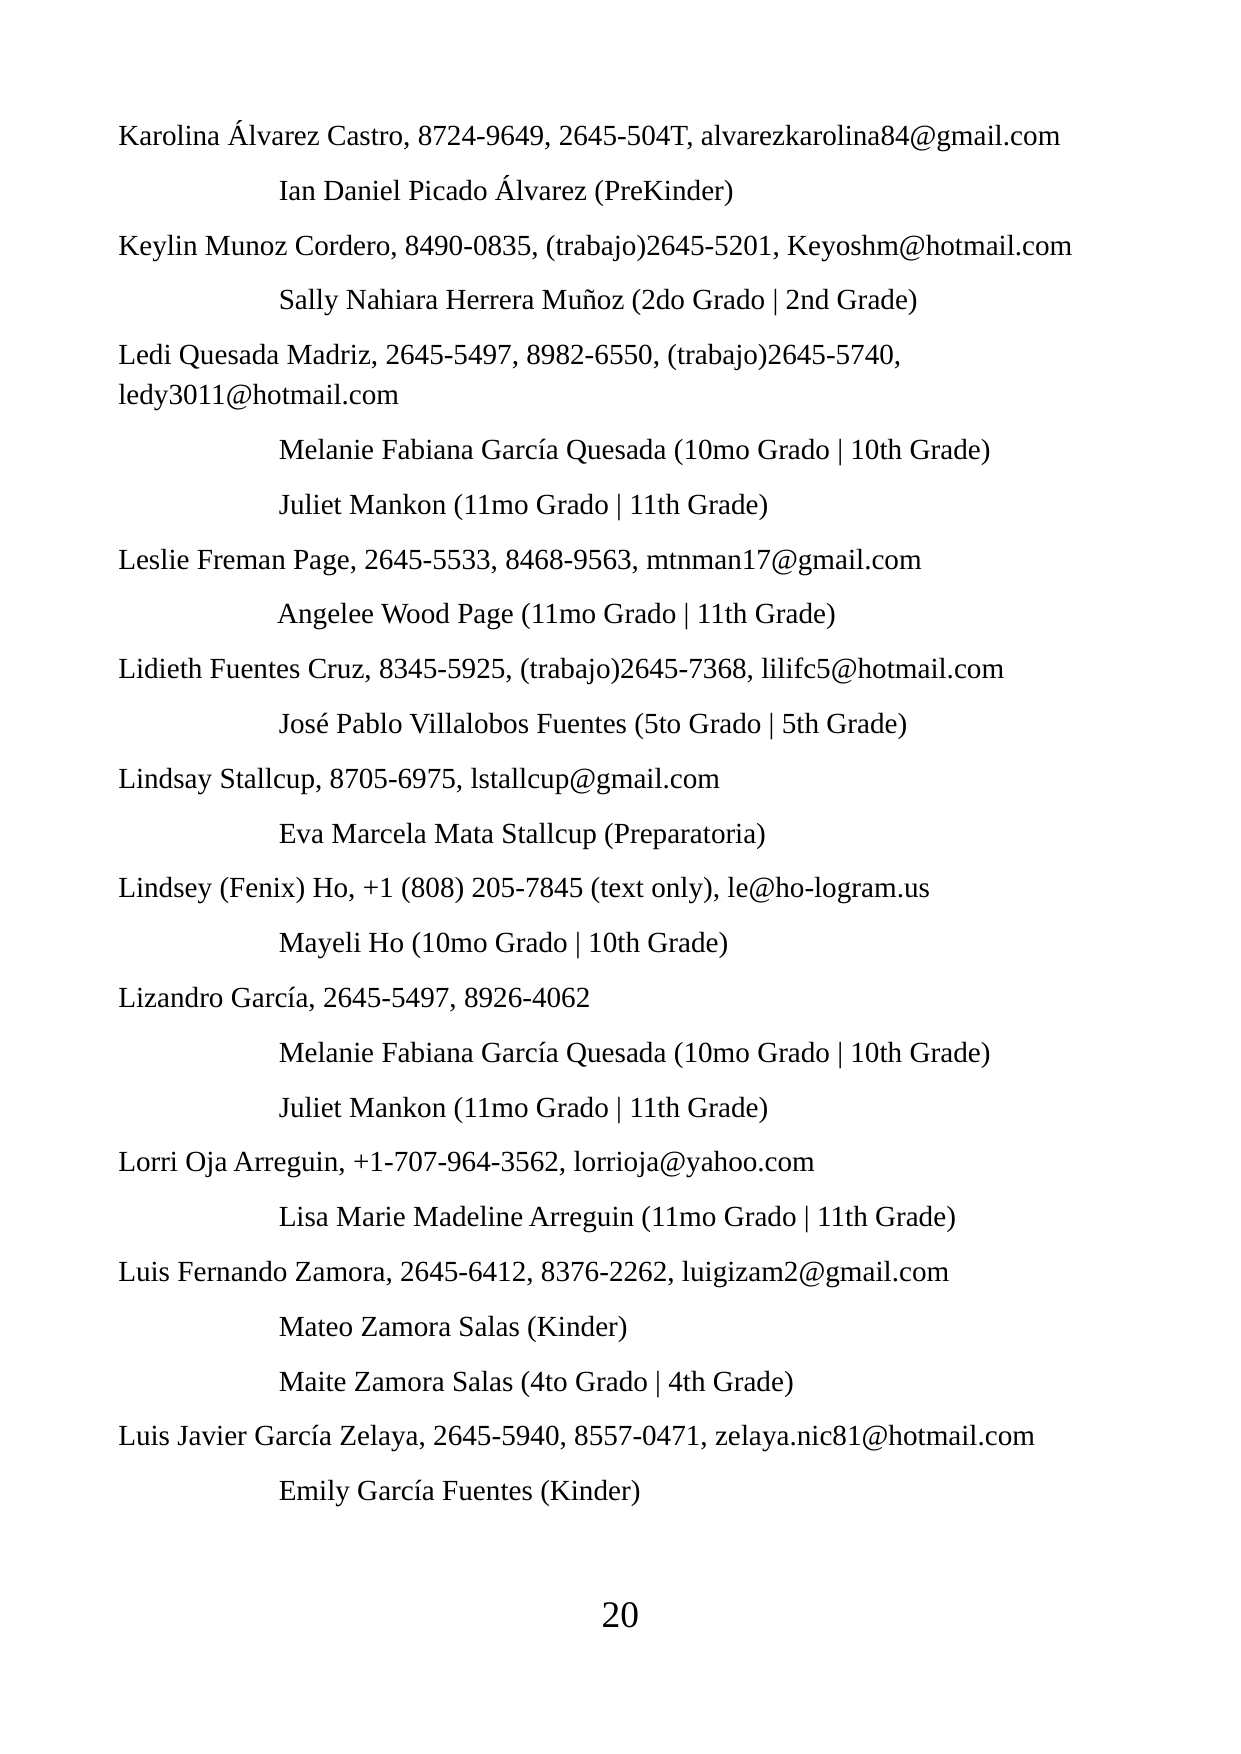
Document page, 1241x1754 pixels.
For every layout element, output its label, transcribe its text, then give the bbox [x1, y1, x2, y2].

text Emily García Fuentes (Kinder) [118, 1473, 1122, 1507]
text Luis Javier García Zelaya, 2645-5940, 8557-0471, zelaya.nic81@hotmail.com [118, 1418, 1122, 1452]
text Maite Zamora Salas (4to Grado | 4th Grade) [118, 1364, 1122, 1397]
text Lidieth Fuentes Cruz, 8345-5925, (trabajo)2645-7368, lilifc5@hotmail.com [118, 651, 1122, 685]
text Luis Fernando Zamora, 2645-6412, 8376-2262, luigizam2@gmail.com [118, 1254, 1122, 1288]
text Lindsay Stallcup, 8705-6975, lstallcup@gmail.com [118, 761, 1122, 794]
text Leslie Freman Page, 2645-5533, 8468-9563, mtnman17@gmail.com [118, 542, 1122, 575]
text Melanie Fabiana García Quesada (10mo Grado | 10th Grade) [118, 1035, 1122, 1068]
text Karolina Álvarez Castro, 8724-9649, 2645-504T, alvarezkarolina84@gmail.com [118, 118, 1122, 152]
text Ian Daniel Picado Álvarez (PreKinder) [118, 173, 1122, 206]
text Keylin Munoz Cordero, 8490-0835, (trabajo)2645-5201, Keyoshm@hotmail.com [118, 228, 1122, 261]
text Angelee Wood Page (11mo Grado | 11th Grade) [118, 597, 1122, 630]
text Lorri Oja Arreguin, +1-707-964-3562, lorrioja@yahoo.com [118, 1144, 1122, 1178]
text José Pablo Villalobos Fuentes (5to Grado | 5th Grade) [118, 706, 1122, 740]
text Eva Marcela Mata Stallcup (Preparatoria) [118, 816, 1122, 849]
text Mayeli Ho (10mo Grado | 10th Grade) [118, 925, 1122, 959]
text Juliet Mankon (11mo Grado | 11th Grade) [118, 487, 1122, 521]
text Sally Nahiara Herrera Muñoz (2do Grado | 2nd Grade) [118, 282, 1122, 316]
text Juliet Mankon (11mo Grado | 11th Grade) [118, 1090, 1122, 1123]
text Lisa Marie Madeline Arreguin (11mo Grado | 11th Grade) [118, 1199, 1122, 1233]
text Ledi Quesada Madriz, 2645-5497, 8982-6550, (trabajo)2645-5740, ledy3011@hotmail.com [118, 337, 1122, 411]
text Melanie Fabiana García Quesada (10mo Grado | 10th Grade) [118, 432, 1122, 466]
text Lindsey (Fenix) Ho, +1 (808) 205-7845 (text only), le@ho-logram.us [118, 871, 1122, 904]
text Lizandro García, 2645-5497, 8926-4062 [118, 980, 1122, 1014]
text Mateo Zamora Salas (Kinder) [118, 1309, 1122, 1342]
